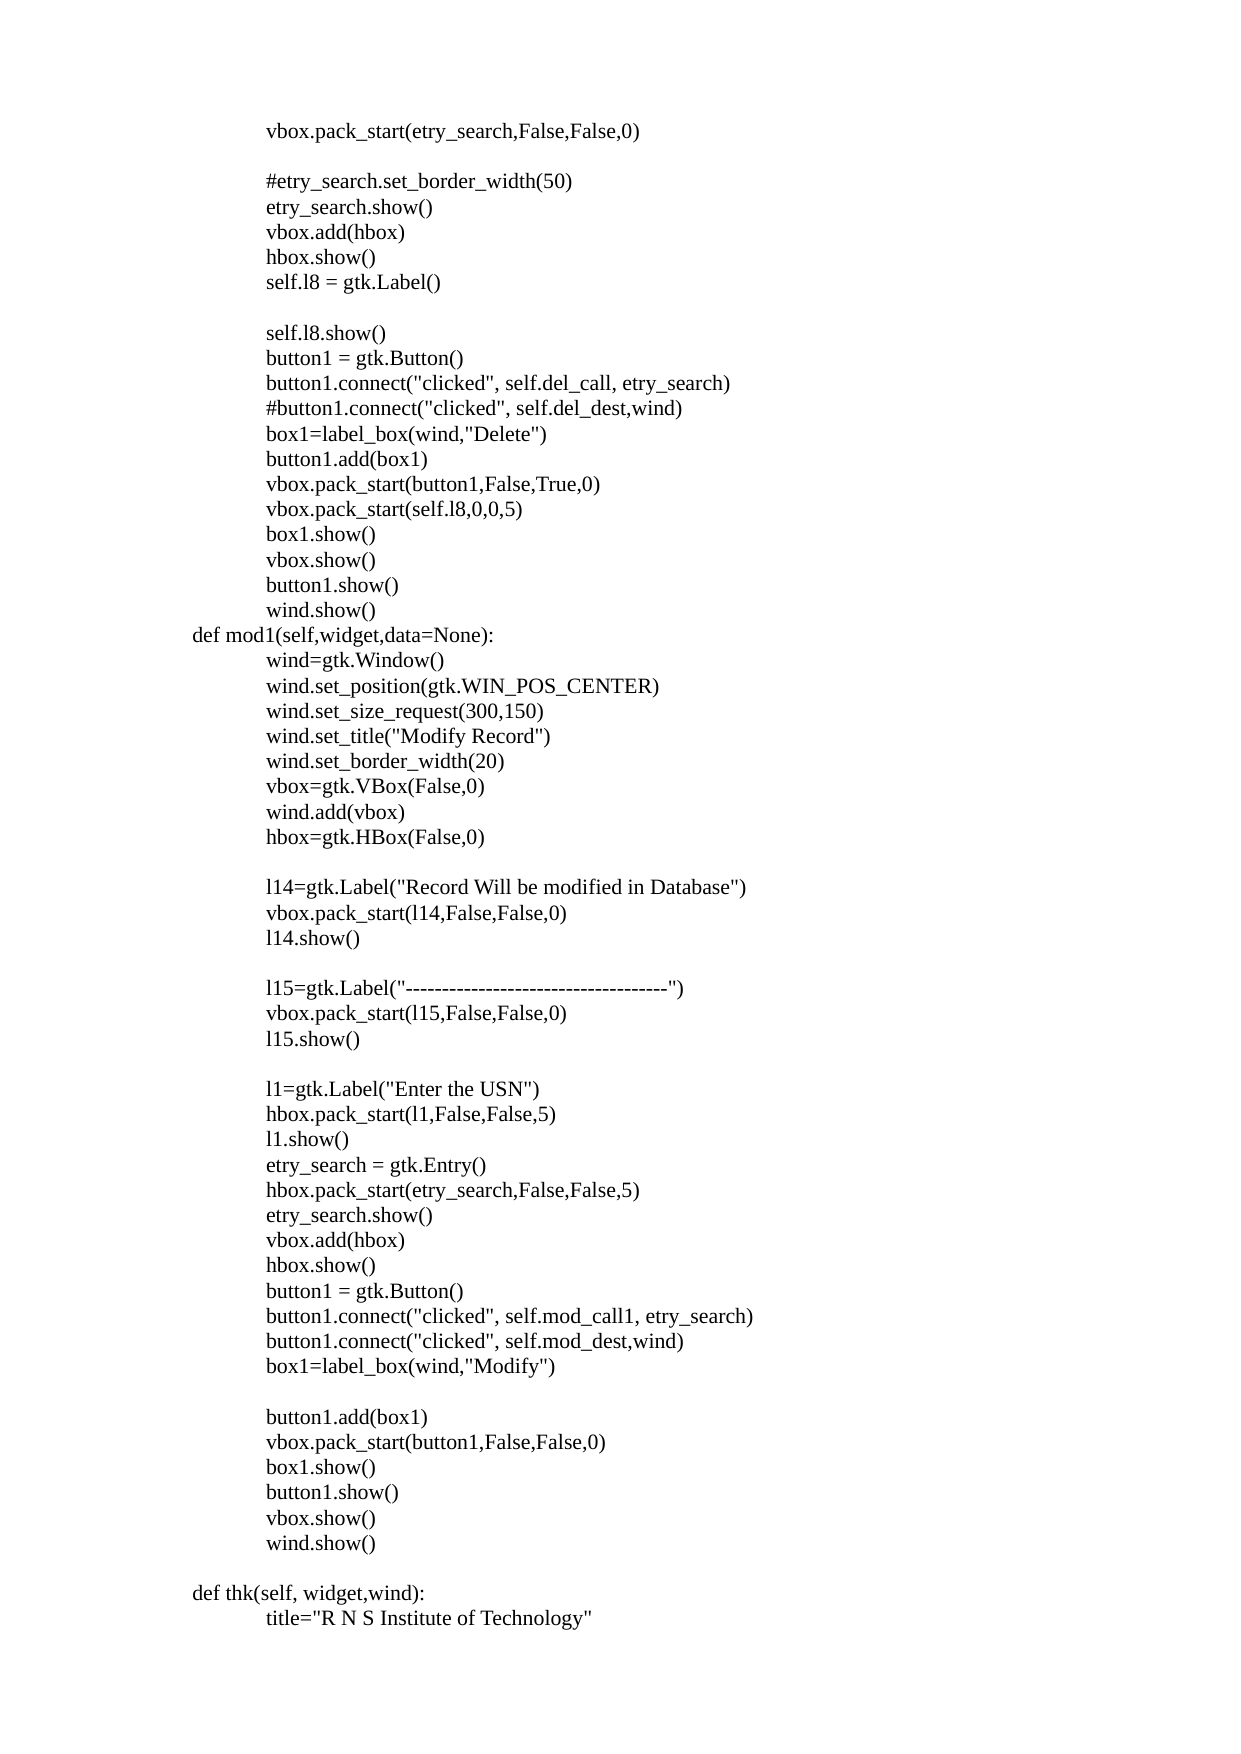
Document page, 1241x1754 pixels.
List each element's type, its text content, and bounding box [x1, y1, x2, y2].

text vbox.pack_start(etry_search,False,False,0) [118, 118, 1122, 143]
text vbox.show() [118, 547, 1122, 572]
text wind.set_title("Modify Record") [118, 723, 1122, 748]
text self.l8 = gtk.Label() [118, 269, 1122, 294]
text button1.show() [118, 1479, 1122, 1504]
text l1=gtk.Label("Enter the USN") [118, 1076, 1122, 1101]
text vbox.pack_start(l14,False,False,0) [118, 899, 1122, 925]
text button1.add(box1) [118, 1404, 1122, 1429]
text wind.set_border_width(20) [118, 748, 1122, 773]
text def thk(self, widget,wind): [118, 1580, 1122, 1605]
text box1=label_box(wind,"Modify") [118, 1353, 1122, 1378]
text box1=label_box(wind,"Delete") [118, 421, 1122, 446]
text etry_search = gtk.Entry() [118, 1152, 1122, 1177]
text button1 = gtk.Button() [118, 1278, 1122, 1303]
text def mod1(self,widget,data=None): [118, 622, 1122, 647]
text title="R N S Institute of Technology" [118, 1605, 1122, 1631]
text hbox.pack_start(etry_search,False,False,5) [118, 1177, 1122, 1202]
text button1.connect("clicked", self.mod_dest,wind) [118, 1328, 1122, 1353]
text vbox.pack_start(button1,False,True,0) [118, 471, 1122, 496]
text button1.show() [118, 572, 1122, 597]
text hbox=gtk.HBox(False,0) [118, 824, 1122, 849]
text vbox.pack_start(l15,False,False,0) [118, 1000, 1122, 1026]
text vbox.pack_start(self.l8,0,0,5) [118, 496, 1122, 521]
text vbox.pack_start(button1,False,False,0) [118, 1429, 1122, 1454]
text vbox=gtk.VBox(False,0) [118, 773, 1122, 799]
text hbox.show() [118, 1252, 1122, 1278]
text button1.connect("clicked", self.mod_call1, etry_search) [118, 1303, 1122, 1328]
text wind=gtk.Window() [118, 647, 1122, 673]
text hbox.pack_start(l1,False,False,5) [118, 1101, 1122, 1126]
text button1.connect("clicked", self.del_call, etry_search) [118, 370, 1122, 395]
text self.l8.show() [118, 320, 1122, 345]
text vbox.add(hbox) [118, 1227, 1122, 1252]
text box1.show() [118, 1454, 1122, 1479]
text box1.show() [118, 521, 1122, 547]
text l1.show() [118, 1126, 1122, 1152]
text etry_search.show() [118, 1202, 1122, 1227]
text l14=gtk.Label("Record Will be modified in Database") [118, 874, 1122, 899]
text wind.set_size_request(300,150) [118, 698, 1122, 723]
text etry_search.show() [118, 194, 1122, 219]
text vbox.add(hbox) [118, 219, 1122, 244]
text l15.show() [118, 1026, 1122, 1051]
text wind.show() [118, 1530, 1122, 1555]
text vbox.show() [118, 1504, 1122, 1530]
text #button1.connect("clicked", self.del_dest,wind) [118, 395, 1122, 421]
text #etry_search.set_border_width(50) [118, 168, 1122, 194]
text l15=gtk.Label("------------------------------------") [118, 975, 1122, 1000]
text wind.set_position(gtk.WIN_POS_CENTER) [118, 673, 1122, 698]
text wind.show() [118, 597, 1122, 622]
text button1.add(box1) [118, 446, 1122, 471]
text wind.add(vbox) [118, 799, 1122, 824]
text l14.show() [118, 925, 1122, 950]
text button1 = gtk.Button() [118, 345, 1122, 370]
text hbox.show() [118, 244, 1122, 269]
